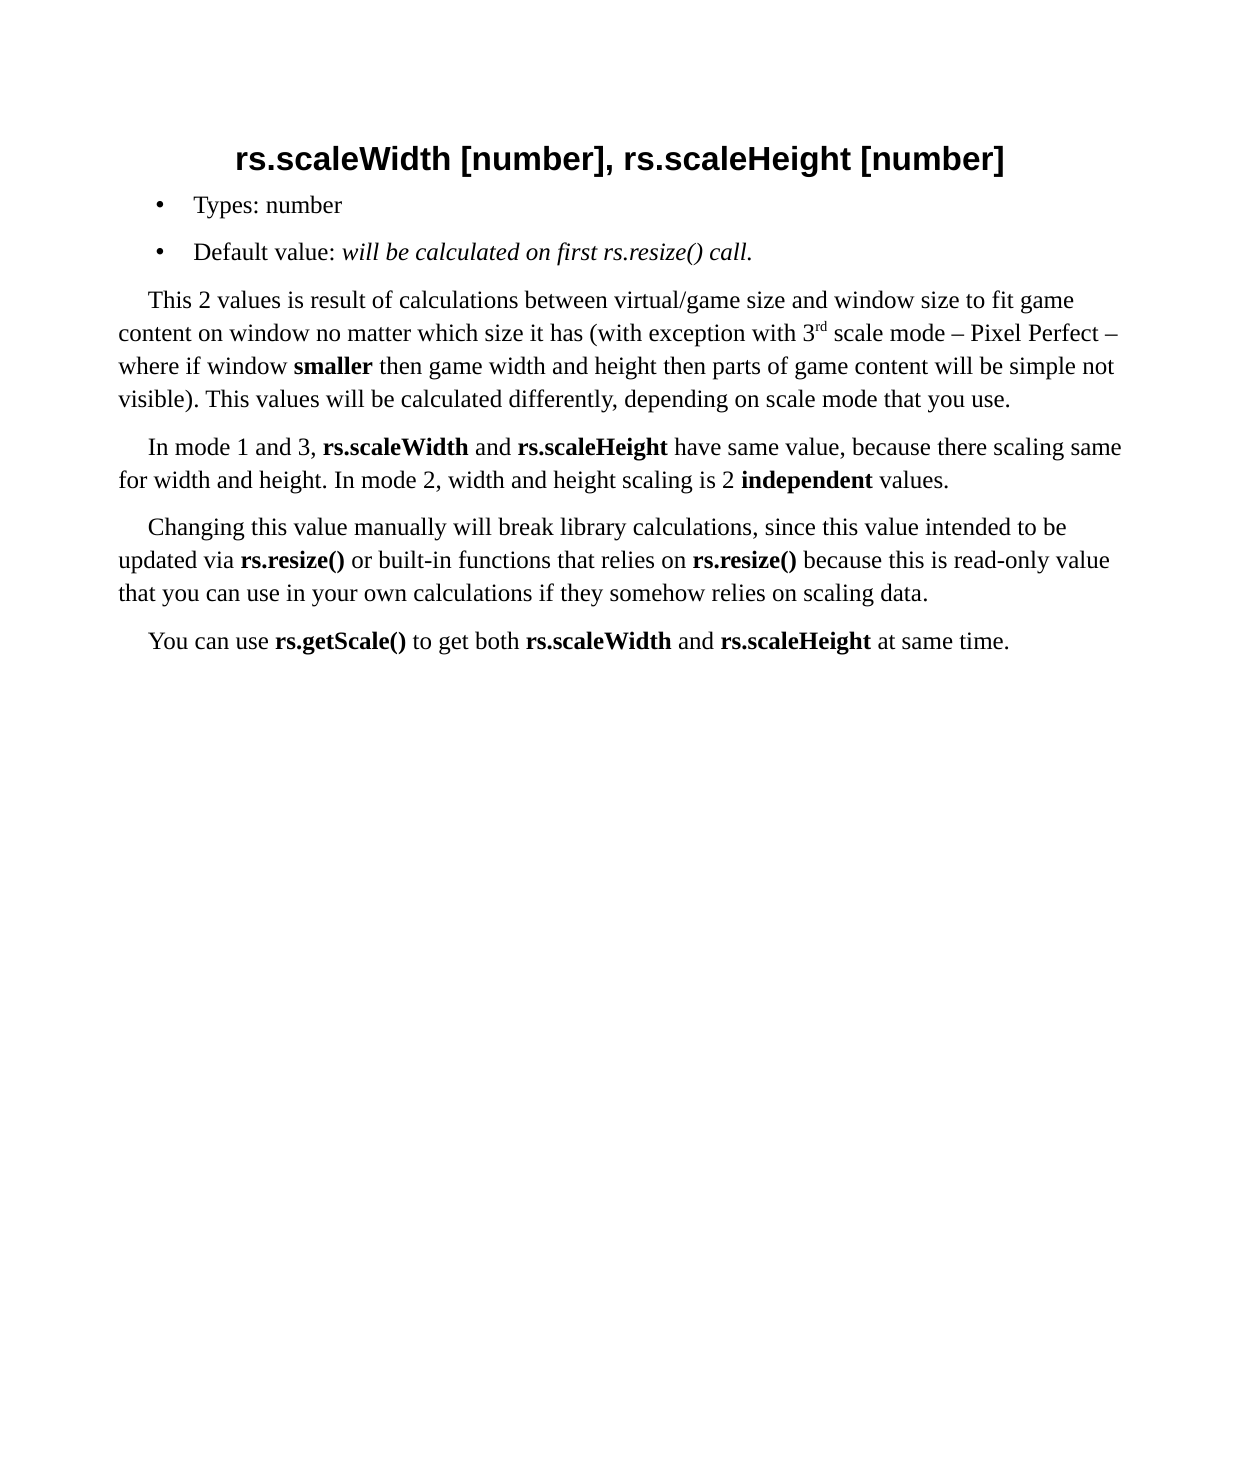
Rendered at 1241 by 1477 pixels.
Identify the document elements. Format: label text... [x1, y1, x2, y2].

list Default value: will be calculated on first rs.resize() call. [156, 237, 1122, 266]
subtitle rs.scaleWidth [number], rs.scaleHeight [number] [118, 139, 1122, 177]
list Types: number [156, 190, 1122, 219]
text Changing this value manually will break library calculations, since this value intended to be updated via rs.resize() or built-in functions that relies on rs.resize() because this is read-only value that you can use in your own calculations if they somehow relies on scaling data. [118, 512, 1122, 607]
text In mode 1 and 3, rs.scaleWidth and rs.scaleHeight have same value, because there scaling same for width and height. In mode 2, width and height scaling is 2 independent values. [118, 432, 1122, 493]
text This 2 values is result of calculations between virtual/game size and window size to fit game content on window no matter which size it has (with exception with 3rd scale mode – Pixel Perfect – where if window smaller then game width and height then parts of game content will be simple not visible). This values will be calculated differently, depending on scale mode that you use. [118, 285, 1122, 413]
text You can use rs.getScale() to get both rs.scaleWidth and rs.scaleHeight at same time. [118, 626, 1122, 655]
